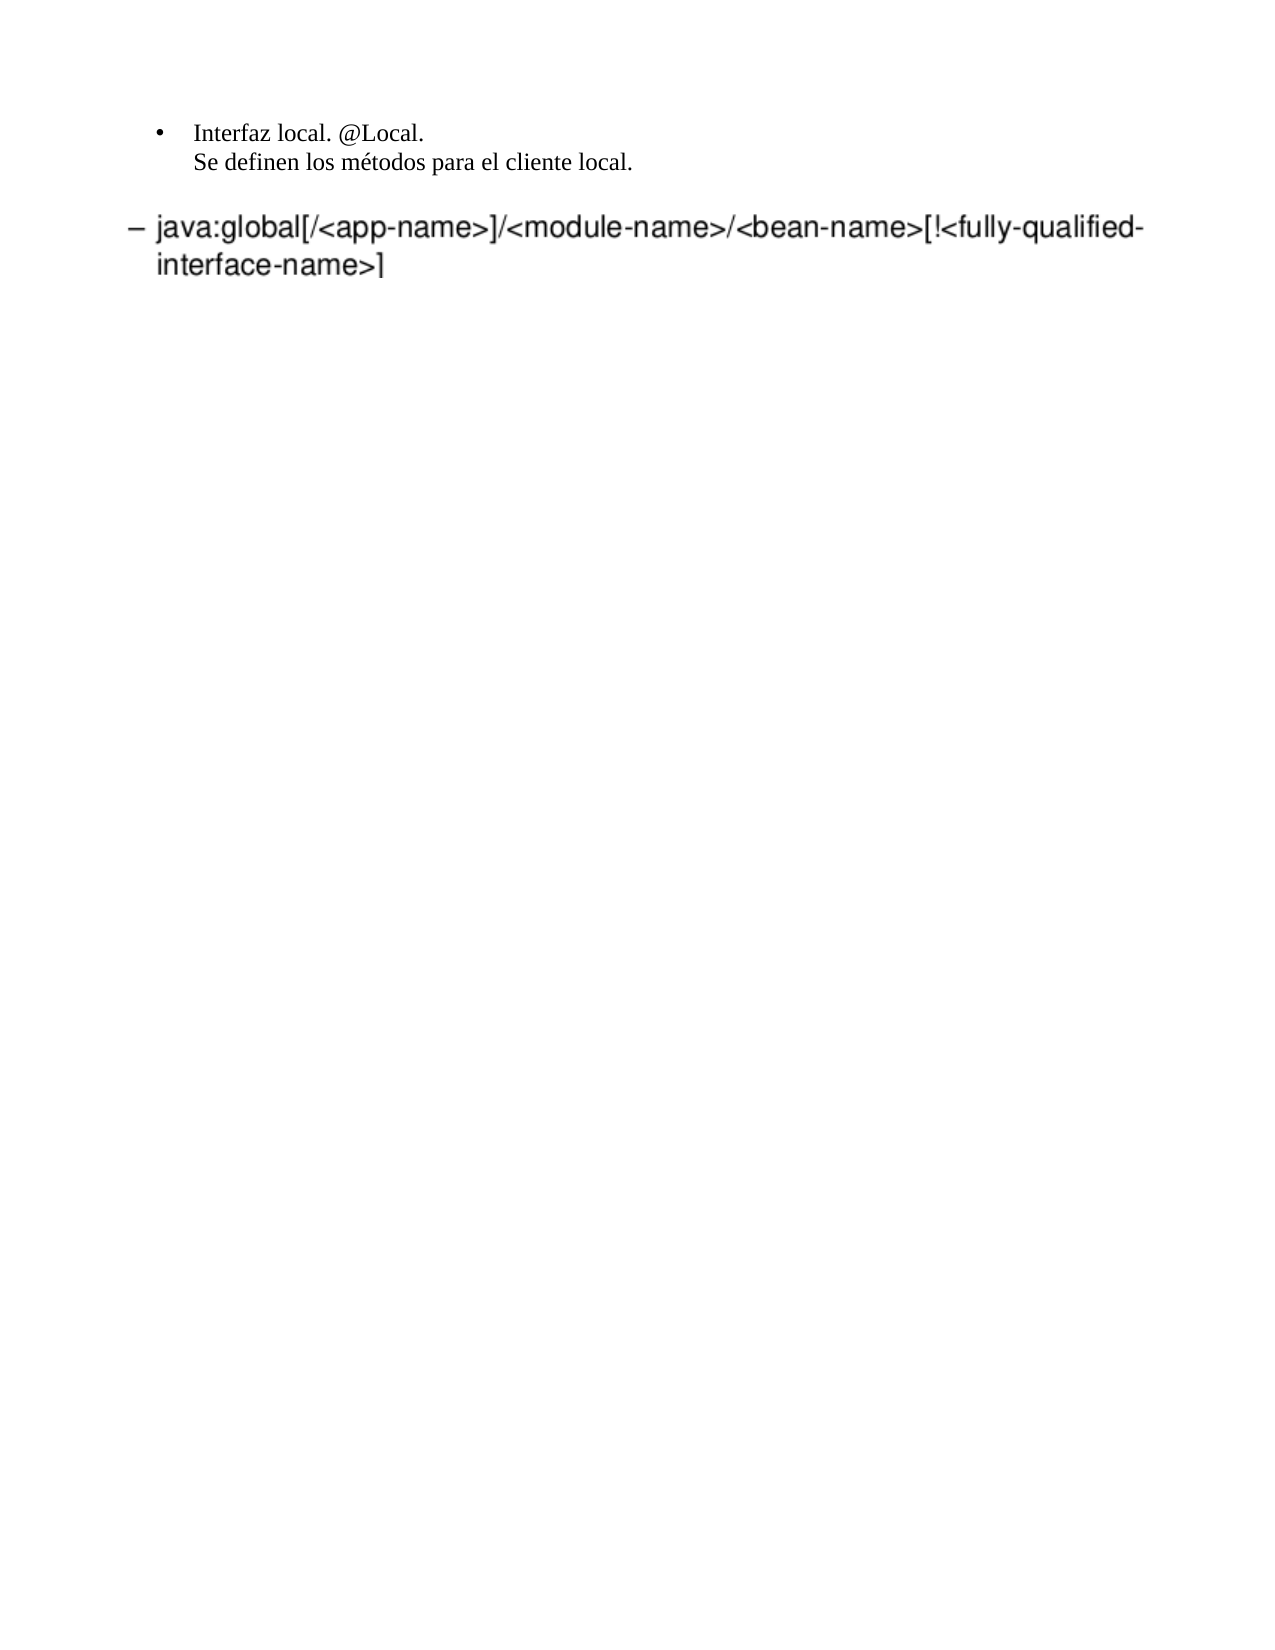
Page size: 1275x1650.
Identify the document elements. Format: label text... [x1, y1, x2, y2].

list Interfaz local. @Local. [156, 118, 1157, 147]
picture [118, 204, 1157, 278]
list Se definen los métodos para el cliente local. [156, 147, 1157, 176]
